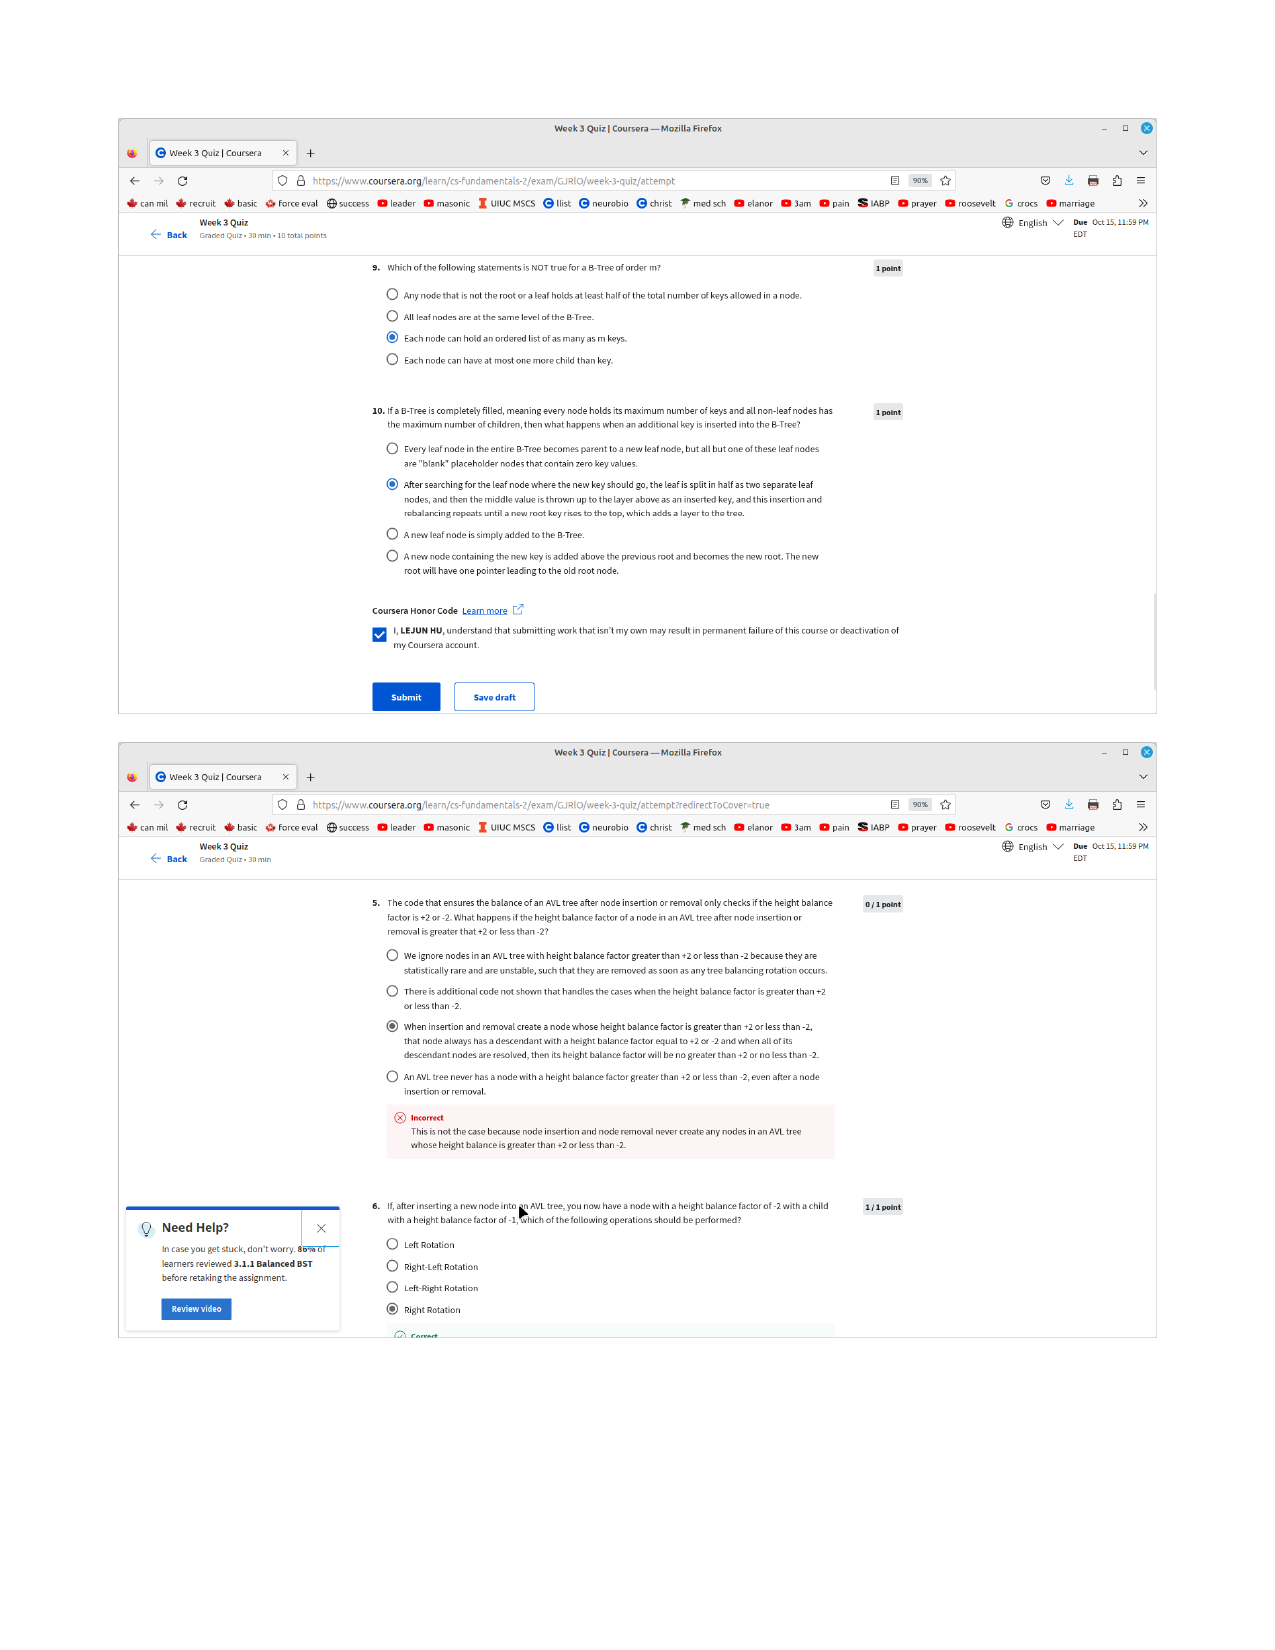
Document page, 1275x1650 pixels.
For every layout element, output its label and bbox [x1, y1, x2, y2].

picture [118, 742, 1157, 1338]
picture [118, 118, 1157, 714]
